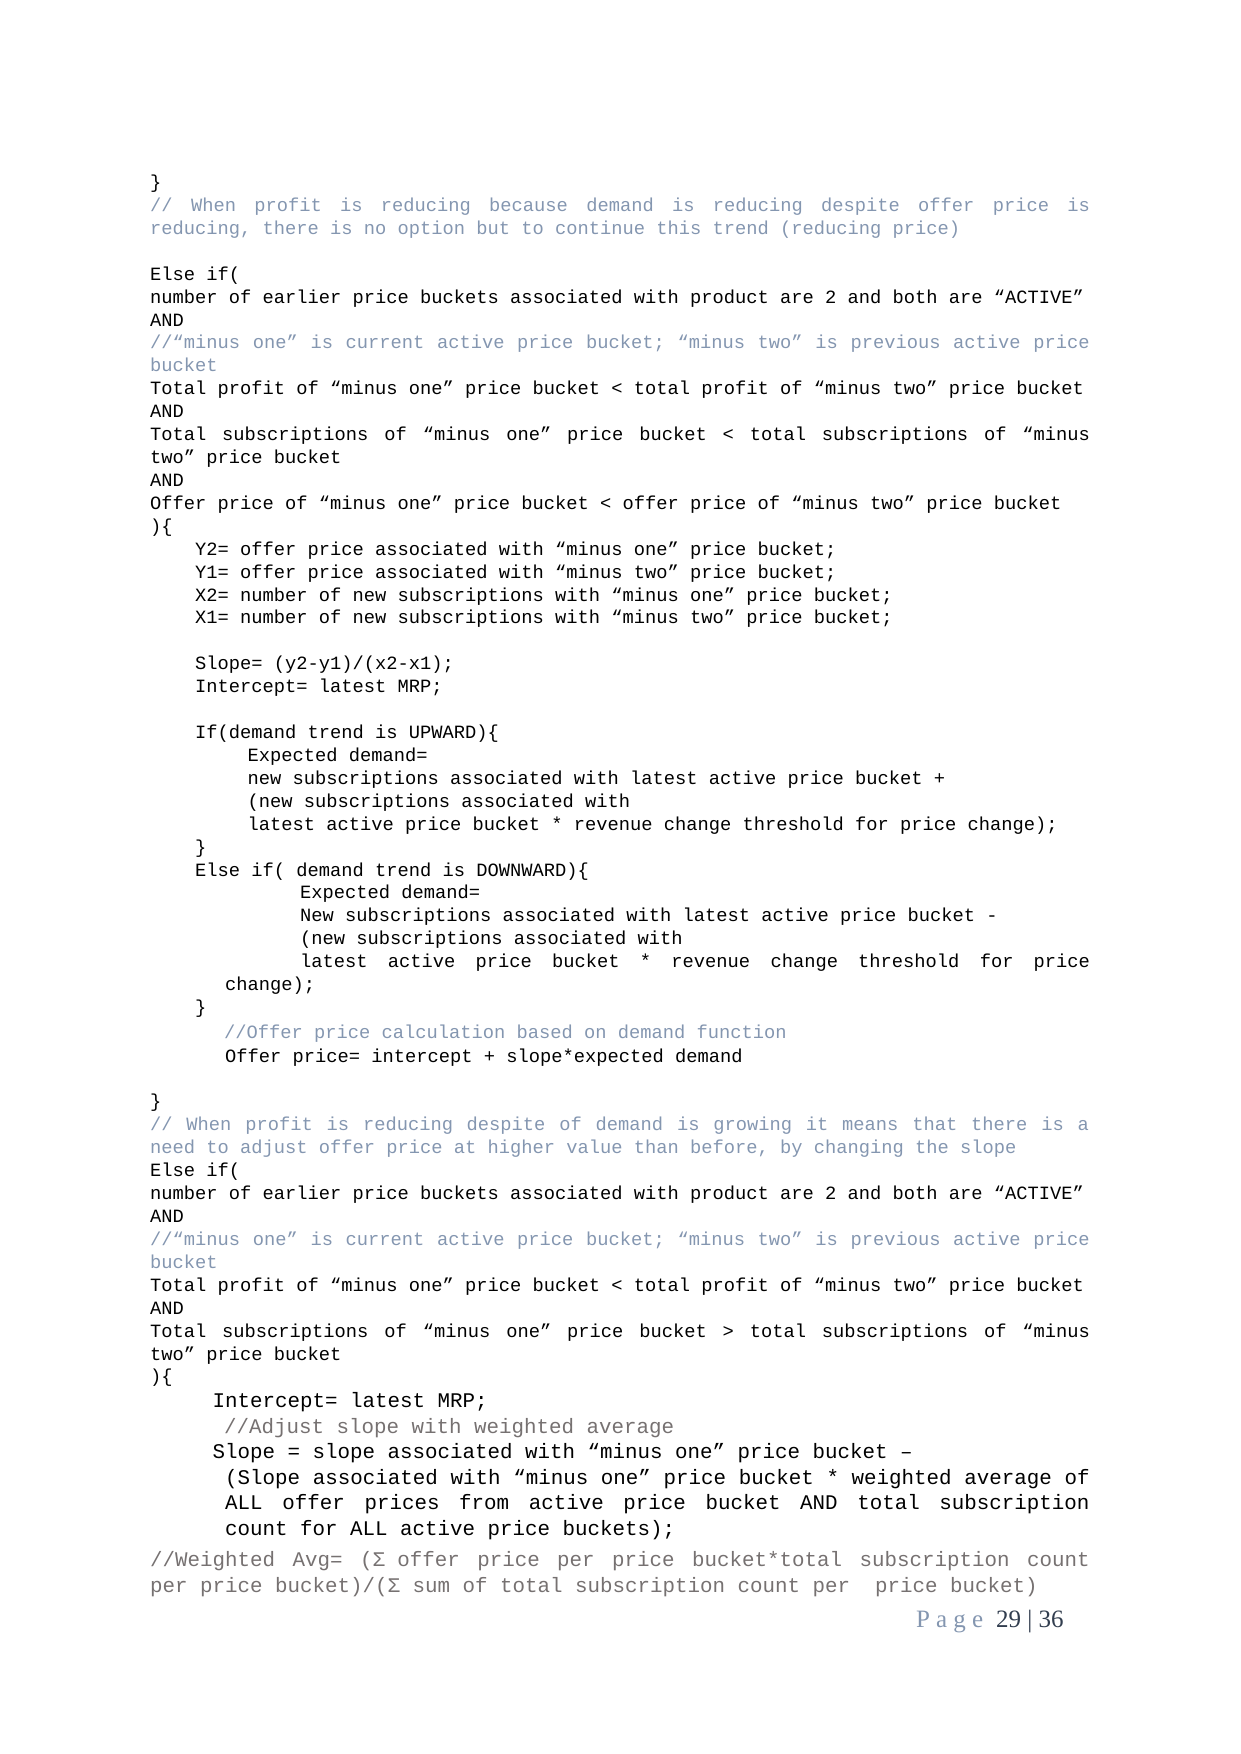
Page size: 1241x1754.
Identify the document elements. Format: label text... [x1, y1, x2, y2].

text } [150, 998, 1090, 1019]
text AND [150, 471, 1090, 492]
text latest active price bucket * revenue change threshold for price change); [150, 814, 1090, 836]
text New subscriptions associated with latest active price bucket - [225, 906, 1090, 927]
text Offer price of “minus one” price bucket < offer price of “minus two” price bucket [150, 494, 1090, 515]
text //“minus one” is current active price bucket; “minus two” is previous active price bucket [150, 333, 1090, 377]
text latest active price bucket * revenue change threshold for price change); [225, 952, 1090, 996]
text // When profit is reducing because demand is reducing despite offer price is reducing, there is no option but to continue this trend (reducing price) [150, 196, 1090, 240]
text Total profit of “minus one” price bucket < total profit of “minus two” price bucket [150, 1276, 1090, 1297]
text //Offer price calculation based on demand function [150, 1021, 1090, 1044]
text //Weighted Avg= (Σ offer price per price bucket*total subscription count per price bucket)/(Σ sum of total subscription count per price bucket) [150, 1543, 1090, 1598]
text Intercept= latest MRP; [150, 677, 1090, 698]
text Expected demand= [150, 746, 1090, 767]
text Y2= offer price associated with “minus one” price bucket; [150, 539, 1090, 561]
text Else if( [150, 1161, 1090, 1182]
text Else if( [150, 264, 1090, 286]
text Y1= offer price associated with “minus two” price bucket; [150, 562, 1090, 584]
text ){ [150, 1367, 1090, 1388]
text AND [150, 310, 1090, 332]
text AND [150, 402, 1090, 423]
text (new subscriptions associated with [225, 929, 1090, 950]
text Total subscriptions of “minus one” price bucket > total subscriptions of “minus two” price bucket [150, 1321, 1090, 1366]
text ){ [150, 517, 1090, 538]
text } [150, 837, 1090, 859]
text (new subscriptions associated with [150, 792, 1090, 813]
text } [150, 173, 1090, 194]
text Else if( demand trend is DOWNWARD){ [150, 860, 1090, 882]
text If(demand trend is UPWARD){ [150, 723, 1090, 744]
text Intercept= latest MRP; [150, 1390, 1090, 1414]
text X2= number of new subscriptions with “minus one” price bucket; [150, 585, 1090, 607]
text } [150, 1092, 1090, 1113]
text (Slope associated with “minus one” price bucket * weighted average of ALL offer prices from active price bucket AND total subscription count for ALL active price buckets); [225, 1467, 1090, 1541]
text Offer price= intercept + slope*expected demand [150, 1046, 1090, 1068]
text X1= number of new subscriptions with “minus two” price bucket; [150, 608, 1090, 629]
text number of earlier price buckets associated with product are 2 and both are “ACTIVE” [150, 287, 1090, 309]
text // When profit is reducing despite of demand is growing it means that there is a need to adjust offer price at higher value than before, by changing the slope [150, 1115, 1090, 1159]
text AND [150, 1298, 1090, 1320]
text new subscriptions associated with latest active price bucket + [150, 769, 1090, 790]
text Slope = slope associated with “minus one” price bucket – [150, 1441, 1090, 1465]
text number of earlier price buckets associated with product are 2 and both are “ACTIVE” [150, 1184, 1090, 1205]
text AND [150, 1207, 1090, 1228]
text Total profit of “minus one” price bucket < total profit of “minus two” price bucket [150, 379, 1090, 400]
text Total subscriptions of “minus one” price bucket < total subscriptions of “minus two” price bucket [150, 425, 1090, 469]
text //Adjust slope with weighted average [150, 1416, 1090, 1439]
text //“minus one” is current active price bucket; “minus two” is previous active price bucket [150, 1230, 1090, 1274]
text Expected demand= [225, 883, 1090, 904]
text Slope= (y2-y1)/(x2-x1); [150, 654, 1090, 675]
